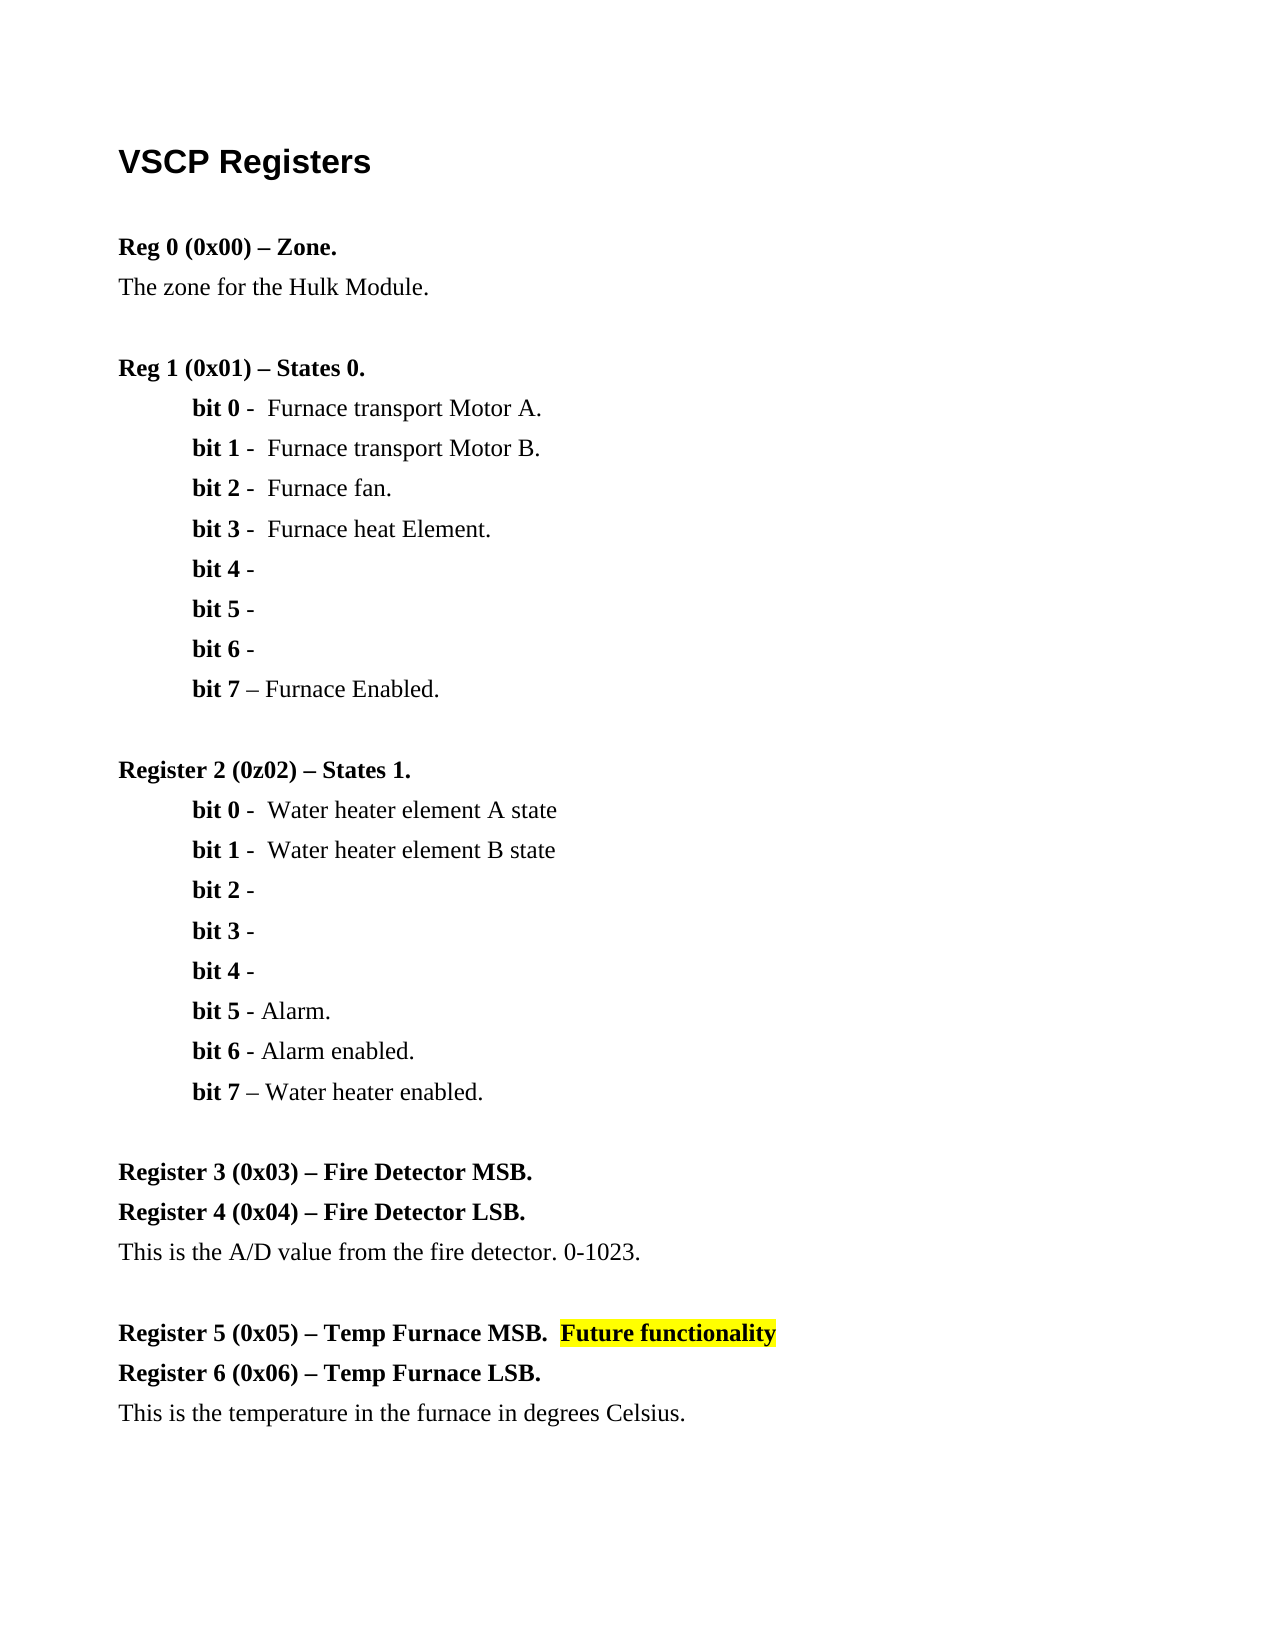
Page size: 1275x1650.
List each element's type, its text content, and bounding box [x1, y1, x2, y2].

subtitle VSCP Registers [118, 143, 1157, 181]
text bit 4 - [118, 957, 1157, 985]
text bit 2 - Furnace fan. [118, 474, 1157, 502]
text Register 2 (0z02) – States 1. [118, 756, 1157, 784]
text bit 1 - Furnace transport Motor B. [118, 434, 1157, 462]
text Reg 1 (0x01) – States 0. [118, 354, 1157, 382]
text bit 0 - Water heater element A state [118, 796, 1157, 824]
text bit 0 - Furnace transport Motor A. [118, 394, 1157, 422]
text Reg 0 (0x00) – Zone. [118, 233, 1157, 261]
text This is the temperature in the furnace in degrees Celsius. [118, 1399, 1157, 1427]
text Register 5 (0x05) – Temp Furnace MSB. Future functionality [118, 1319, 1157, 1347]
text bit 1 - Water heater element B state [118, 836, 1157, 864]
text bit 6 - Alarm enabled. [118, 1037, 1157, 1065]
text bit 4 - [118, 555, 1157, 583]
text bit 2 - [118, 877, 1157, 904]
text Register 6 (0x06) – Temp Furnace LSB. [118, 1359, 1157, 1387]
text bit 6 - [118, 635, 1157, 663]
text Register 3 (0x03) – Fire Detector MSB. [118, 1158, 1157, 1186]
text Register 4 (0x04) – Fire Detector LSB. [118, 1198, 1157, 1226]
text bit 5 - [118, 595, 1157, 623]
text bit 3 - [118, 917, 1157, 944]
text This is the A/D value from the fire detector. 0-1023. [118, 1238, 1157, 1266]
text The zone for the Hulk Module. [118, 273, 1157, 301]
text bit 7 – Water heater enabled. [118, 1078, 1157, 1105]
text bit 5 - Alarm. [118, 997, 1157, 1025]
text bit 7 – Furnace Enabled. [118, 676, 1157, 703]
text bit 3 - Furnace heat Element. [118, 515, 1157, 542]
